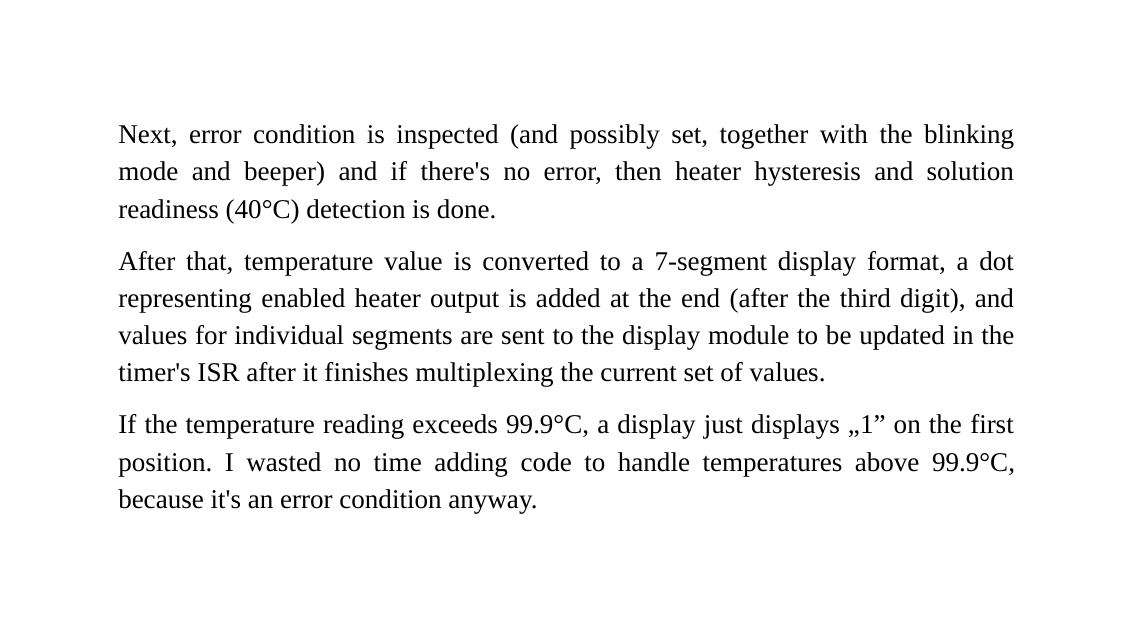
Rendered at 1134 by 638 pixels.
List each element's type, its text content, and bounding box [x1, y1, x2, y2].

text If the temperature reading exceeds 99.9°C, a display just displays „1” on the first position. I wasted no time adding code to handle temperatures above 99.9°C, because it's an error condition anyway. [118, 408, 1016, 514]
text Next, error condition is inspected (and possibly set, together with the blinking mode and beeper) and if there's no error, then heater hysteresis and solution readiness (40°C) detection is done. [118, 118, 1016, 224]
text After that, temperature value is converted to a 7-segment display format, a dot representing enabled heater output is added at the end (after the third digit), and values for individual segments are sent to the display module to be updated in the timer's ISR after it finishes multiplexing the current set of values. [118, 244, 1016, 388]
